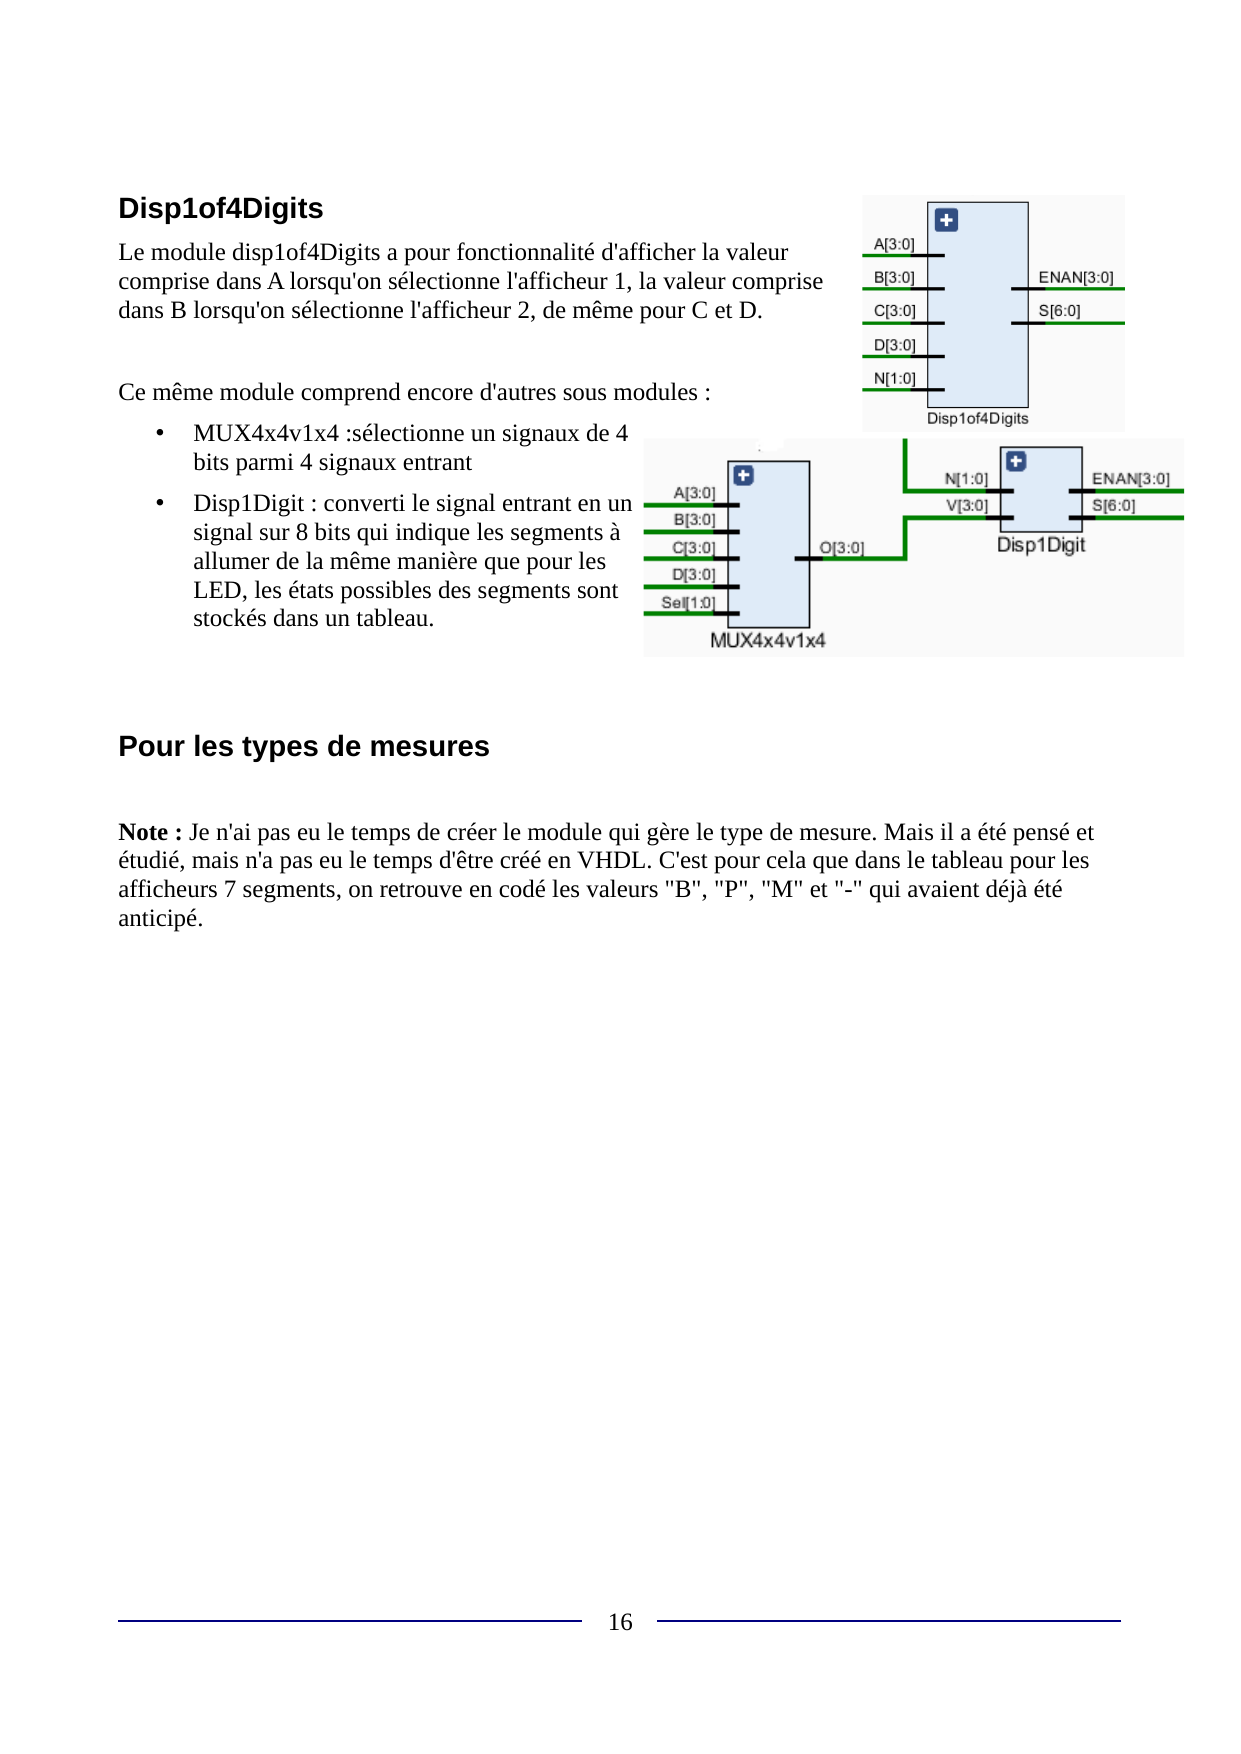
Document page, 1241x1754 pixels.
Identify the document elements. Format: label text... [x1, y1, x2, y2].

text Ce même module comprend encore d'autres sous modules : [118, 377, 862, 406]
list MUX4x4v1x4 :sélectionne un signaux de 4 bits parmi 4 signaux entrant [156, 418, 862, 476]
subtitle Disp1of4Digits [118, 191, 1122, 225]
list Disp1Digit : converti le signal entrant en un signal sur 8 bits qui indique les segments à allumer de la même manière que pour les LED, les états possibles des segments sont stockés dans un tableau. [156, 488, 643, 632]
text Note : Je n'ai pas eu le temps de créer le module qui gère le type de mesure. Mais il a été pensé et étudié, mais n'a pas eu le temps d'être créé en VHDL. C'est pour cela que dans le tableau pour les afficheurs 7 segments, on retrouve en codé les valeurs "B", "P", "M" et "-" qui avaient déjà été anticipé. [118, 817, 1122, 932]
text Le module disp1of4Digits a pour fonctionnalité d'afficher la valeur comprise dans A lorsqu'on sélectionne l'afficheur 1, la valeur comprise dans B lorsqu'on sélectionne l'afficheur 2, de même pour C et D. [118, 237, 862, 323]
picture [643, 195, 1185, 657]
subtitle Pour les types de mesures [118, 729, 1122, 763]
